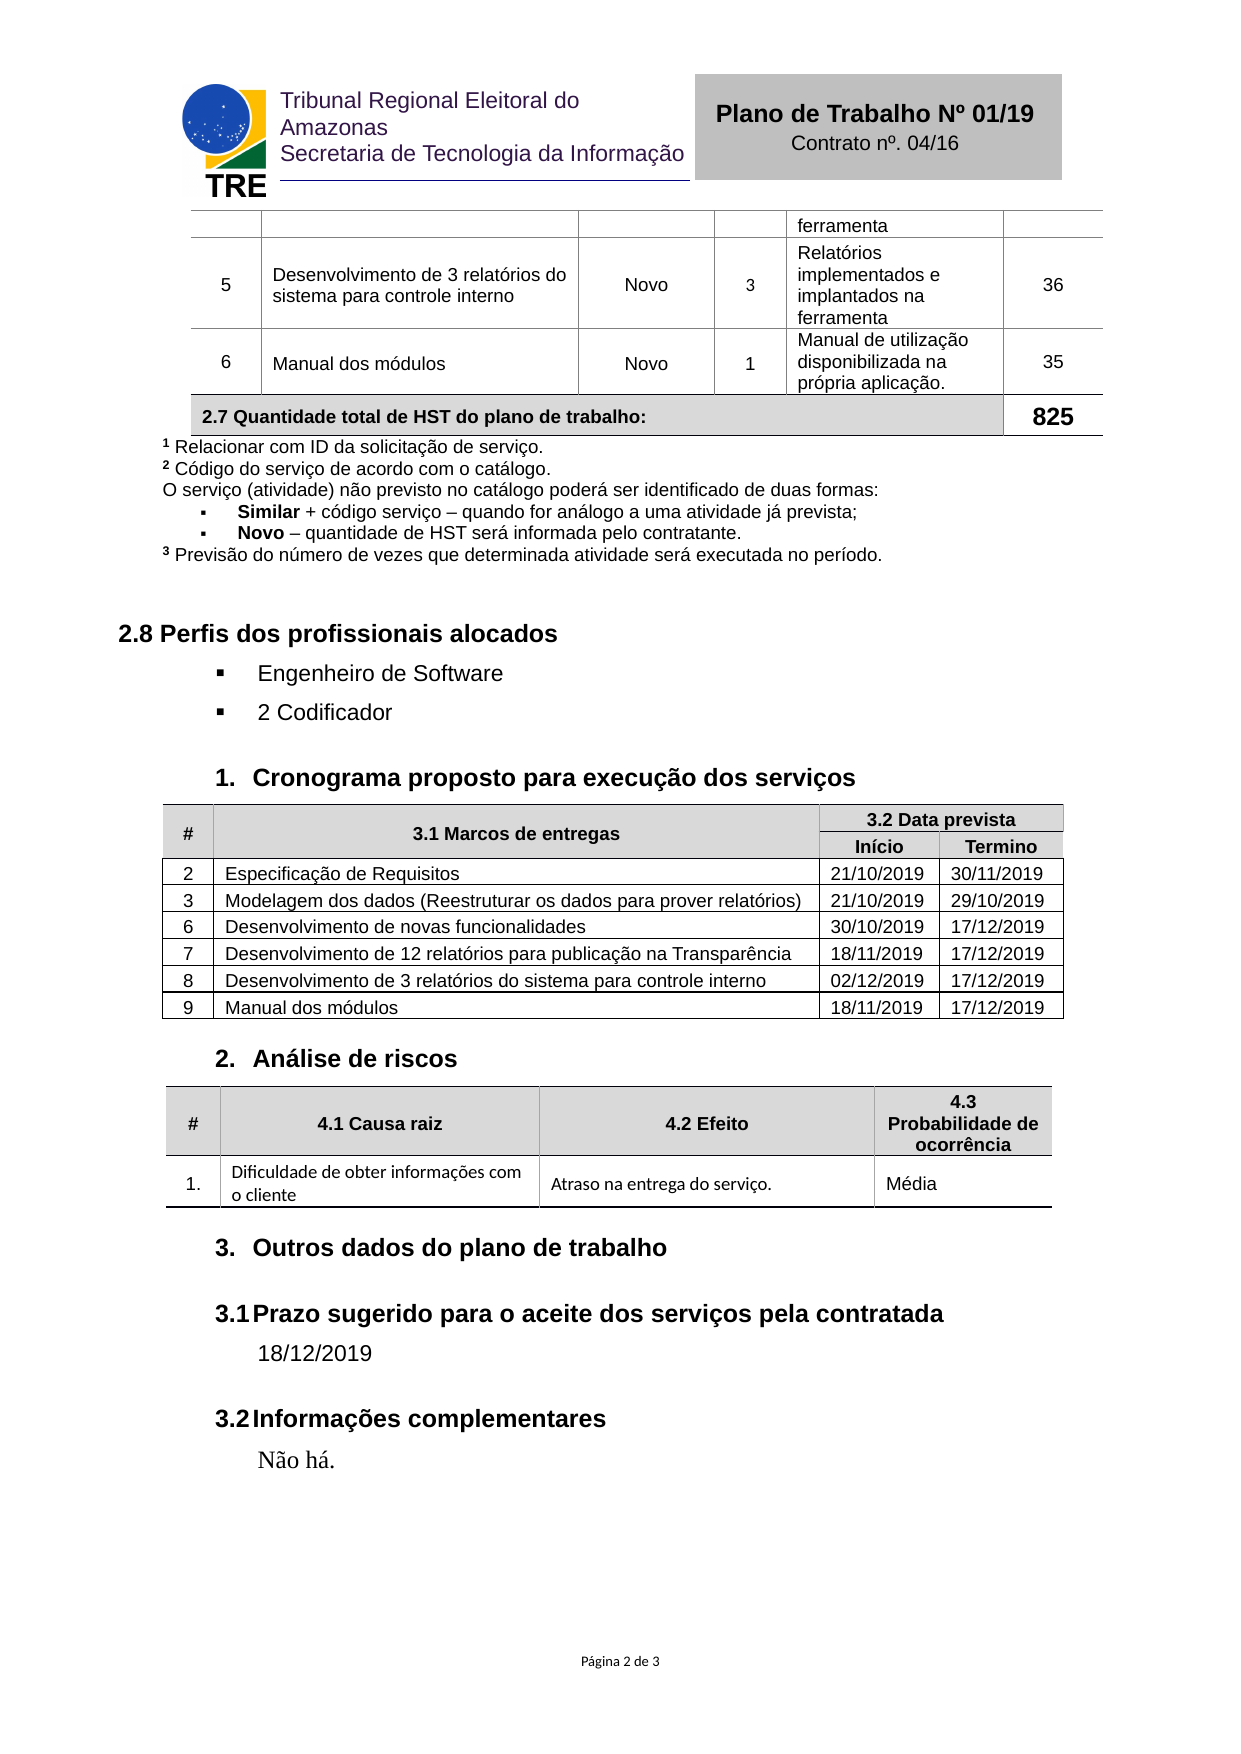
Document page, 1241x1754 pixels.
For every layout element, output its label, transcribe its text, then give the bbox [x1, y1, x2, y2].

table_cell 6 [163, 912, 213, 938]
table_cell Desenvolvimento de novas funcionalidades [214, 912, 819, 938]
table_cell 3 [715, 238, 786, 328]
table_cell Início [820, 832, 939, 858]
text Não há. [215, 1445, 1063, 1474]
list Informações complementares [215, 1404, 1063, 1433]
list 2 Codificador [215, 699, 1063, 725]
table_cell 36 [1004, 238, 1103, 328]
table_cell 17/12/2019 [940, 993, 1063, 1018]
table_cell Modelagem dos dados (Reestruturar os dados para prover relatórios) [214, 885, 819, 911]
table_cell Média [875, 1156, 1052, 1206]
table_cell [579, 211, 714, 237]
table_cell 5 [191, 238, 261, 328]
table_header 4.2 Efeito [540, 1087, 874, 1155]
list Similar + código serviço – quando for análogo a uma atividade já prevista; [200, 500, 1063, 522]
subtitle 1 Relacionar com ID da solicitação de serviço. [162, 436, 1063, 457]
table_cell 1. [166, 1156, 220, 1206]
table_header # [166, 1087, 220, 1155]
table_cell 30/11/2019 [940, 859, 1063, 884]
table_cell Especificação de Requisitos [214, 859, 819, 884]
table_cell Desenvolvimento de 12 relatórios para publicação na Transparência [214, 939, 819, 965]
table_cell ferramenta [787, 211, 1003, 237]
subtitle 3 Previsão do número de vezes que determinada atividade será executada no período. [162, 543, 1063, 565]
table_header 4.1 Causa raiz [221, 1087, 539, 1155]
list Prazo sugerido para o aceite dos serviços pela contratada [215, 1299, 1063, 1327]
table_cell 6 [191, 329, 261, 394]
table_cell Atraso na entrega do serviço. [540, 1156, 874, 1206]
table_cell Novo [579, 238, 714, 328]
list Análise de riscos [215, 1044, 1063, 1073]
table_cell 3 [163, 885, 213, 911]
table_cell [715, 211, 786, 237]
table_header 4.3 Probabilidade de ocorrência [875, 1087, 1052, 1155]
list Novo – quantidade de HST será informada pelo contratante. [200, 522, 1063, 543]
list Outros dados do plano de trabalho [215, 1232, 1063, 1261]
table_cell 30/10/2019 [820, 912, 939, 938]
table_header # [163, 805, 213, 858]
table_cell 21/10/2019 [820, 885, 939, 911]
table_header 3.2 Data prevista [820, 805, 1063, 831]
table_cell 17/12/2019 [940, 939, 1063, 965]
table_cell 21/10/2019 [820, 859, 939, 884]
table_cell 9 [163, 993, 213, 1018]
subtitle O serviço (atividade) não previsto no catálogo poderá ser identificado de duas formas: [162, 479, 1063, 500]
table_cell 1 [715, 329, 786, 394]
table_cell Manual dos módulos [214, 993, 819, 1018]
table_header 3.1 Marcos de entregas [214, 805, 819, 858]
table_cell 825 [1004, 395, 1103, 435]
table_cell 29/10/2019 [940, 885, 1063, 911]
list Cronograma proposto para execução dos serviços [215, 763, 1063, 792]
table_cell 8 [163, 966, 213, 991]
table_cell Novo [579, 329, 714, 394]
table_cell Manual dos módulos [262, 329, 578, 394]
table_cell 2.7 Quantidade total de HST do plano de trabalho: [191, 395, 1003, 435]
table_cell [191, 211, 261, 237]
table_cell [262, 211, 578, 237]
table_cell 18/11/2019 [820, 993, 939, 1018]
table_cell 18/11/2019 [820, 939, 939, 965]
table_cell [1004, 211, 1103, 237]
table_cell 17/12/2019 [940, 912, 1063, 938]
table_cell 7 [163, 939, 213, 965]
table_cell Manual de utilização disponibilizada na própria aplicação. [787, 329, 1003, 394]
table_cell Relatórios implementados e implantados na ferramenta [787, 238, 1003, 328]
table_cell Desenvolvimento de 3 relatórios do sistema para controle interno [262, 238, 578, 328]
text 18/12/2019 [215, 1340, 1063, 1366]
table_cell 02/12/2019 [820, 966, 939, 991]
table_cell Dificuldade de obter informações com o cliente [221, 1156, 539, 1206]
table_cell Desenvolvimento de 3 relatórios do sistema para controle interno [214, 966, 819, 991]
table_cell 2 [163, 859, 213, 884]
subtitle 2 Código do serviço de acordo com o catálogo. [162, 457, 1063, 479]
table_cell Termino [940, 832, 1063, 858]
table_cell 35 [1004, 329, 1103, 394]
list Engenheiro de Software [215, 660, 1063, 686]
text 2.8 Perfis dos profissionais alocados [118, 619, 1063, 648]
table_cell 17/12/2019 [940, 966, 1063, 991]
